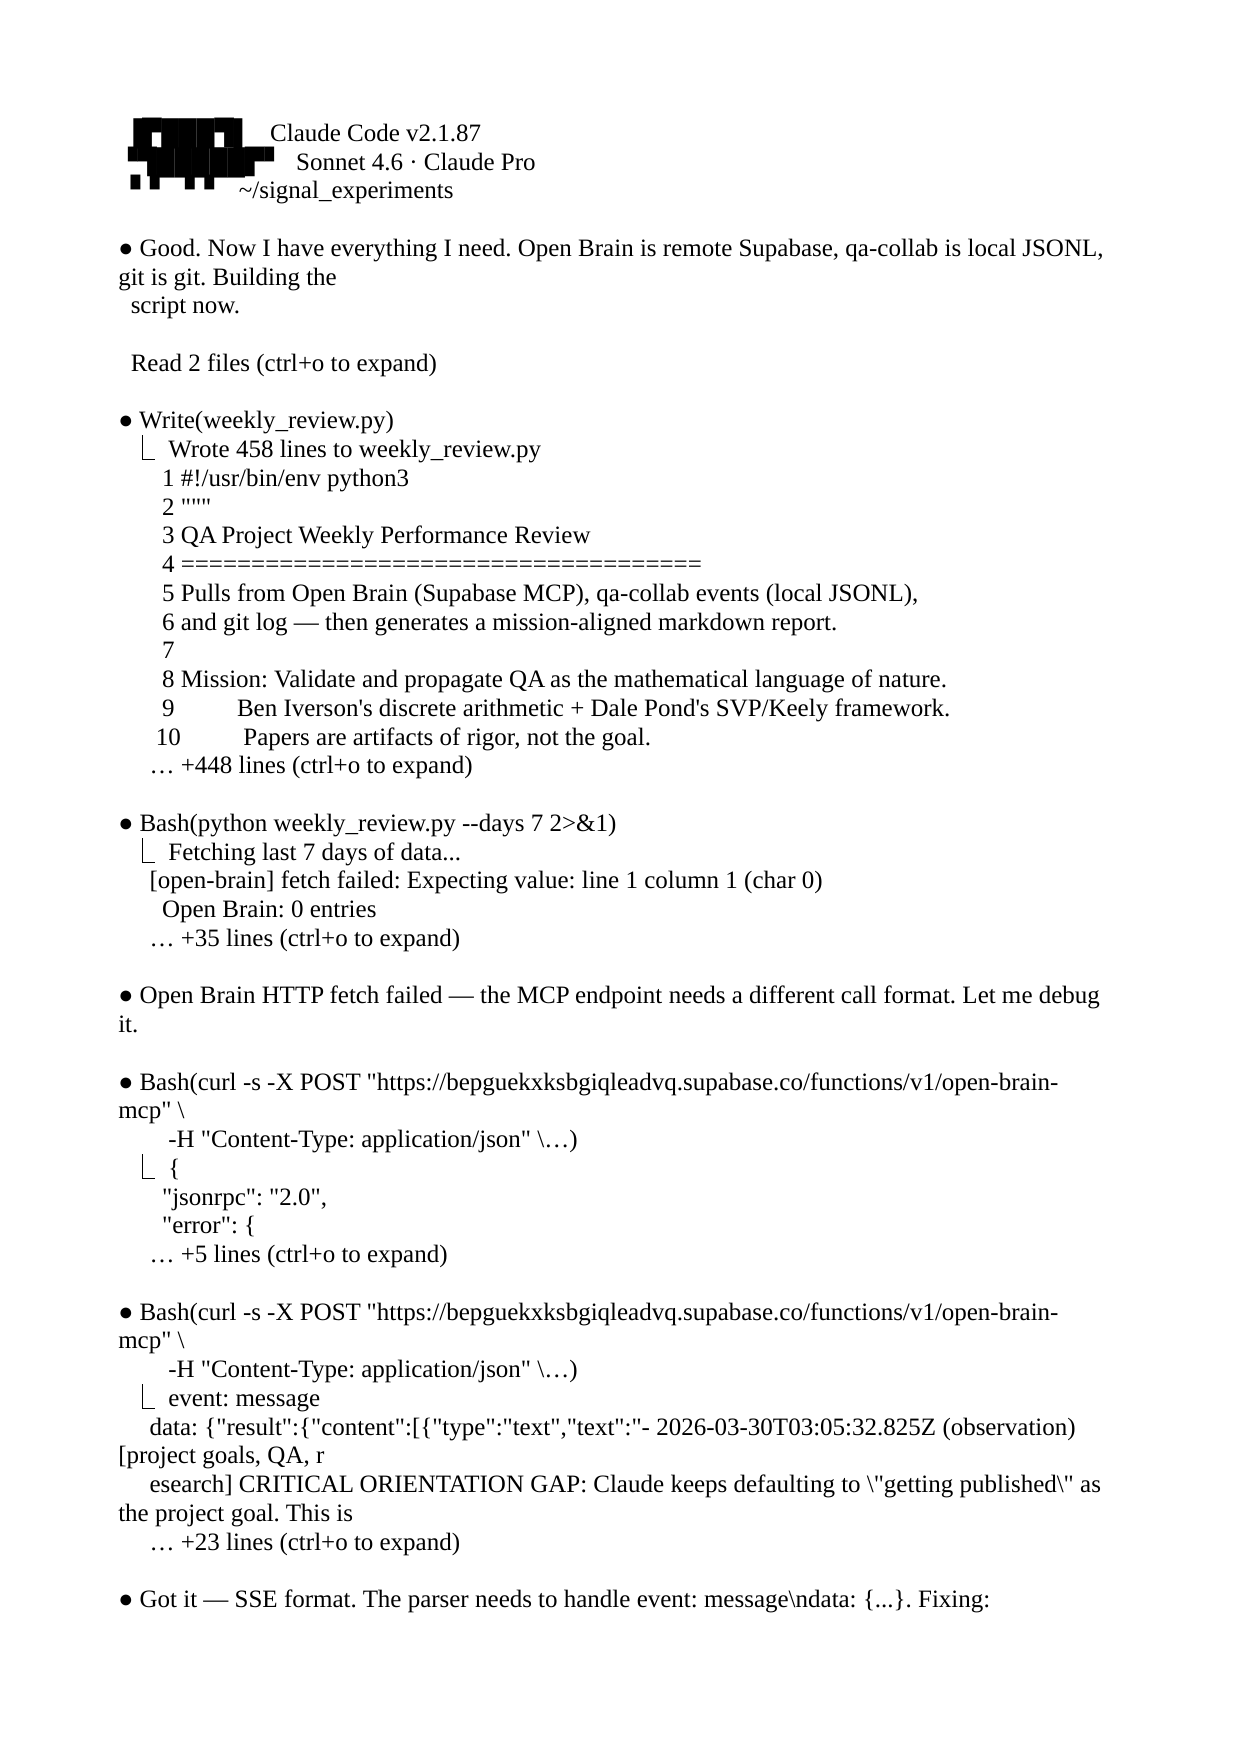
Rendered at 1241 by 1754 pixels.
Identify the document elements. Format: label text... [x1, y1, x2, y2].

text -H "Content-Type: application/json" \…) [118, 1124, 1122, 1153]
text ▐▛███▜▌ Claude Code v2.1.87 [242, 118, 1122, 147]
text 7 [118, 636, 1122, 664]
text data: {"result":{"content":[{"type":"text","text":"- 2026-03-30T03:05:32.825Z (observation) [project goals, QA, r [118, 1412, 1122, 1469]
text Open Brain: 0 entries [118, 894, 1122, 923]
text … +23 lines (ctrl+o to expand) [118, 1527, 1122, 1556]
text 5 Pulls from Open Brain (Supabase MCP), qa-collab events (local JSONL), [118, 578, 1122, 607]
text Read 2 files (ctrl+o to expand) [118, 348, 1122, 377]
text 3 QA Project Weekly Performance Review [118, 521, 1122, 549]
text ● Bash(python weekly_review.py --days 7 2>&1) [118, 808, 1122, 837]
text … +5 lines (ctrl+o to expand) [118, 1239, 1122, 1268]
text ▝▜█████▛▘ Sonnet 4.6 · Claude Pro [255, 147, 1122, 176]
text [open-brain] fetch failed: Expecting value: line 1 column 1 (char 0) [118, 866, 1122, 894]
text ⎿ Fetching last 7 days of data... [118, 837, 1122, 866]
text ▝▜█████▛▘ Sonnet 4.6 · Claude Pro [118, 147, 147, 176]
text ⎿ Wrote 458 lines to weekly_review.py [118, 434, 1122, 463]
text ● Good. Now I have everything I need. Open Brain is remote Supabase, qa-collab is local JSONL, git is git. Building the [118, 233, 1122, 291]
text … +35 lines (ctrl+o to expand) [118, 923, 1122, 952]
text ⎿ { [118, 1153, 1122, 1182]
text … +448 lines (ctrl+o to expand) [118, 751, 1122, 779]
text "jsonrpc": "2.0", [118, 1182, 1122, 1211]
text 10 Papers are artifacts of rigor, not the goal. [118, 722, 1122, 751]
text 8 Mission: Validate and propagate QA as the mathematical language of nature. [118, 664, 1122, 693]
text ● Bash(curl -s -X POST "https://bepguekxksbgiqleadvq.supabase.co/functions/v1/open-brain-mcp" \ [118, 1297, 1122, 1354]
text "error": { [118, 1211, 1122, 1239]
text -H "Content-Type: application/json" \…) [118, 1354, 1122, 1383]
text 9 Ben Iverson's discrete arithmetic + Dale Pond's SVP/Keely framework. [118, 693, 1122, 722]
text ● Open Brain HTTP fetch failed — the MCP endpoint needs a different call format. Let me debug it. [118, 981, 1122, 1038]
text ▘▘ ▝▝ ~/signal_experiments [118, 176, 1122, 204]
text ⎿ event: message [118, 1383, 1122, 1412]
text ● Write(weekly_review.py) [118, 406, 1122, 434]
text ● Got it — SSE format. The parser needs to handle event: message\ndata: {...}. Fixing: [118, 1584, 1122, 1613]
text esearch] CRITICAL ORIENTATION GAP: Claude keeps defaulting to \"getting published\" as the project goal. This is [118, 1469, 1122, 1527]
text 2 """ [118, 492, 1122, 521]
text script now. [118, 291, 1122, 319]
text ● Bash(curl -s -X POST "https://bepguekxksbgiqleadvq.supabase.co/functions/v1/open-brain-mcp" \ [118, 1067, 1122, 1124]
text 4 ===================================== [118, 549, 1122, 578]
text 6 and git log — then generates a mission-aligned markdown report. [118, 607, 1122, 636]
text 1 #!/usr/bin/env python3 [118, 463, 1122, 492]
